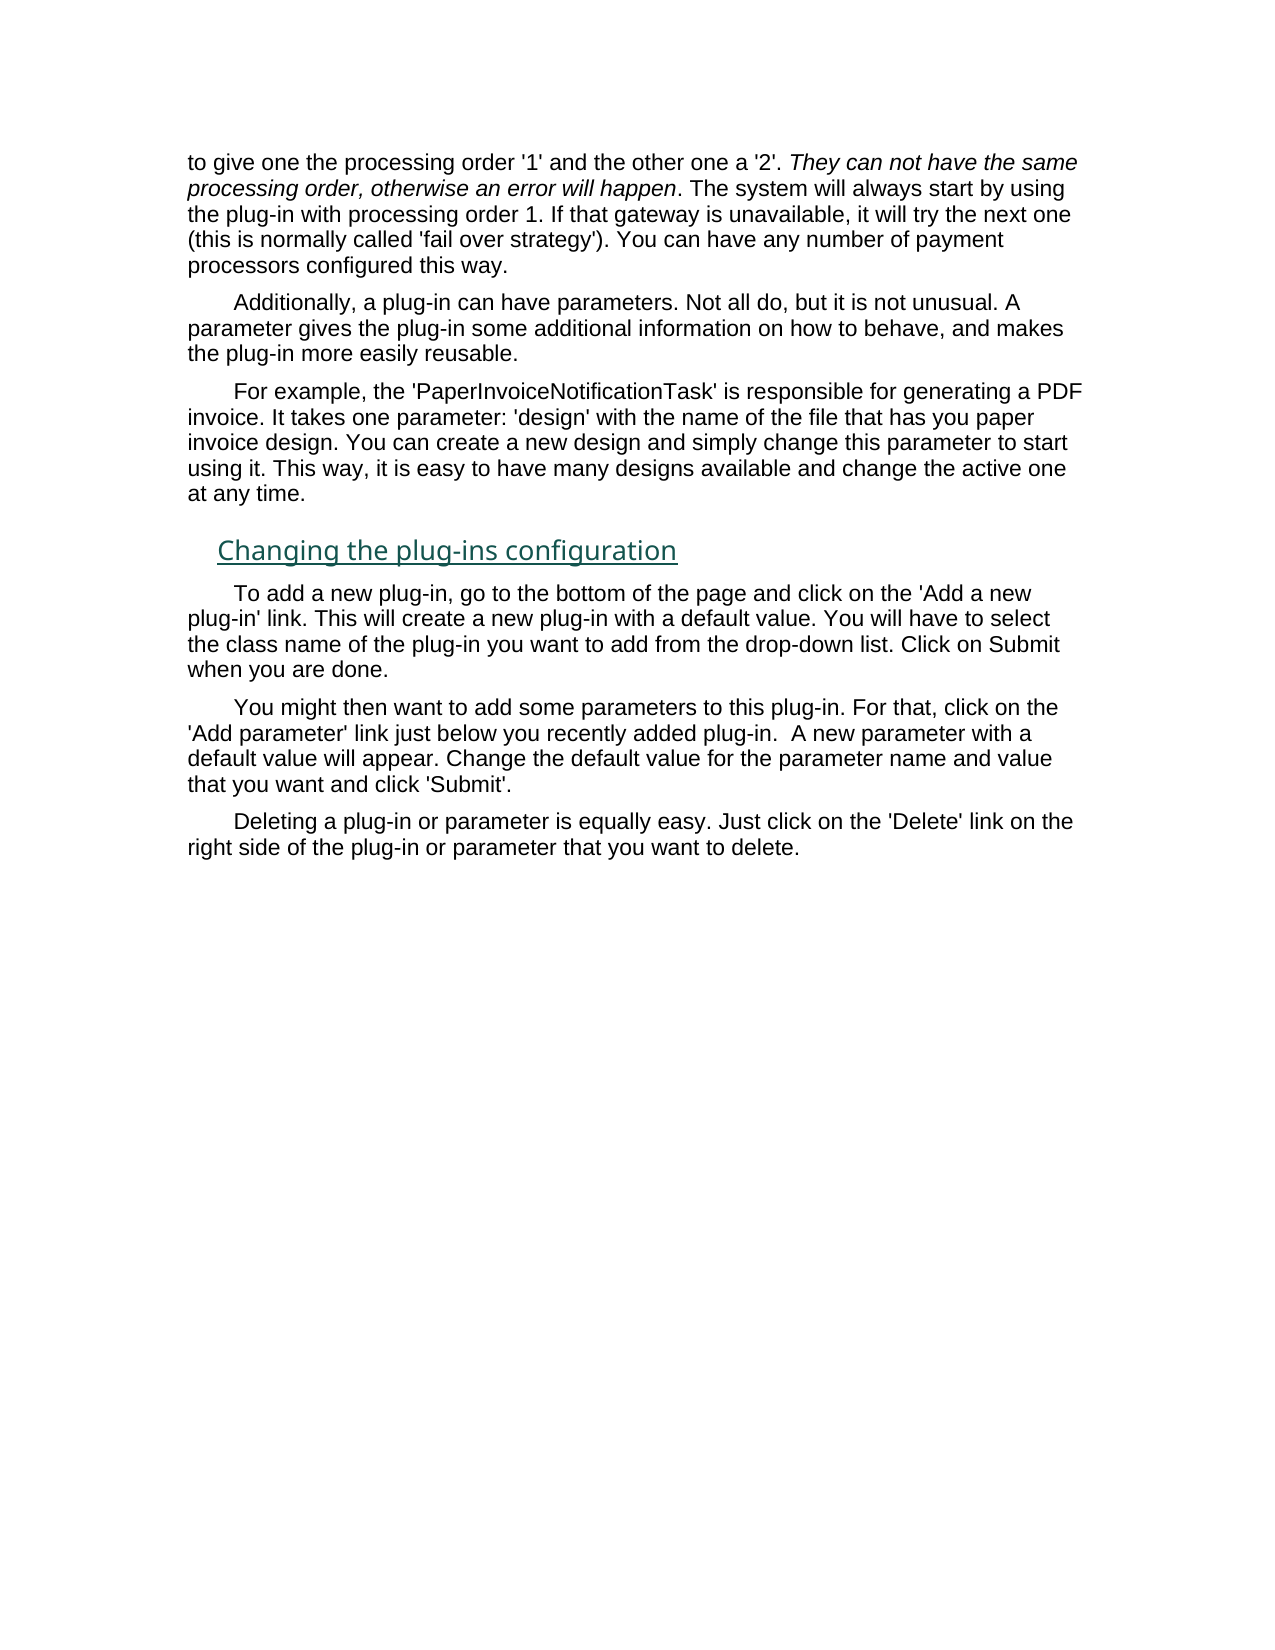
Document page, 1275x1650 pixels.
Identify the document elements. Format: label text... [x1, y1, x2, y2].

text For example, the 'PaperInvoiceNotificationTask' is responsible for generating a PDF invoice. It takes one parameter: 'design' with the name of the file that has you paper invoice design. You can create a new design and simply change this parameter to start using it. This way, it is easy to have many designs available and change the active one at any time. [187, 378, 1087, 507]
text Deleting a plug-in or parameter is equally easy. Just click on the 'Delete' link on the right side of the plug-in or parameter that you want to delete. [187, 809, 1087, 860]
text To add a new plug-in, go to the bottom of the page and click on the 'Add a new plug-in' link. This will create a new plug-in with a default value. You will have to select the class name of the plug-in you want to add from the drop-down list. Click on Submit when you are done. [187, 580, 1087, 683]
text to give one the processing order '1' and the other one a '2'. They can not have the same processing order, otherwise an error will happen. The system will always start by using the plug-in with processing order 1. If that gateway is unavailable, it will try the next one (this is normally called 'fail over strategy'). You can have any number of payment processors configured this way. [187, 150, 1087, 278]
text You might then want to add some parameters to this plug-in. For that, click on the 'Add parameter' link just below you recently added plug-in. A new parameter with a default value will appear. Change the default value for the parameter name and value that you want and click 'Submit'. [187, 694, 1087, 797]
subtitle Changing the plug-ins configuration [217, 532, 1087, 568]
text Additionally, a plug-in can have parameters. Not all do, but it is not unusual. A parameter gives the plug-in some additional information on how to behave, and makes the plug-in more easily reusable. [187, 290, 1087, 367]
